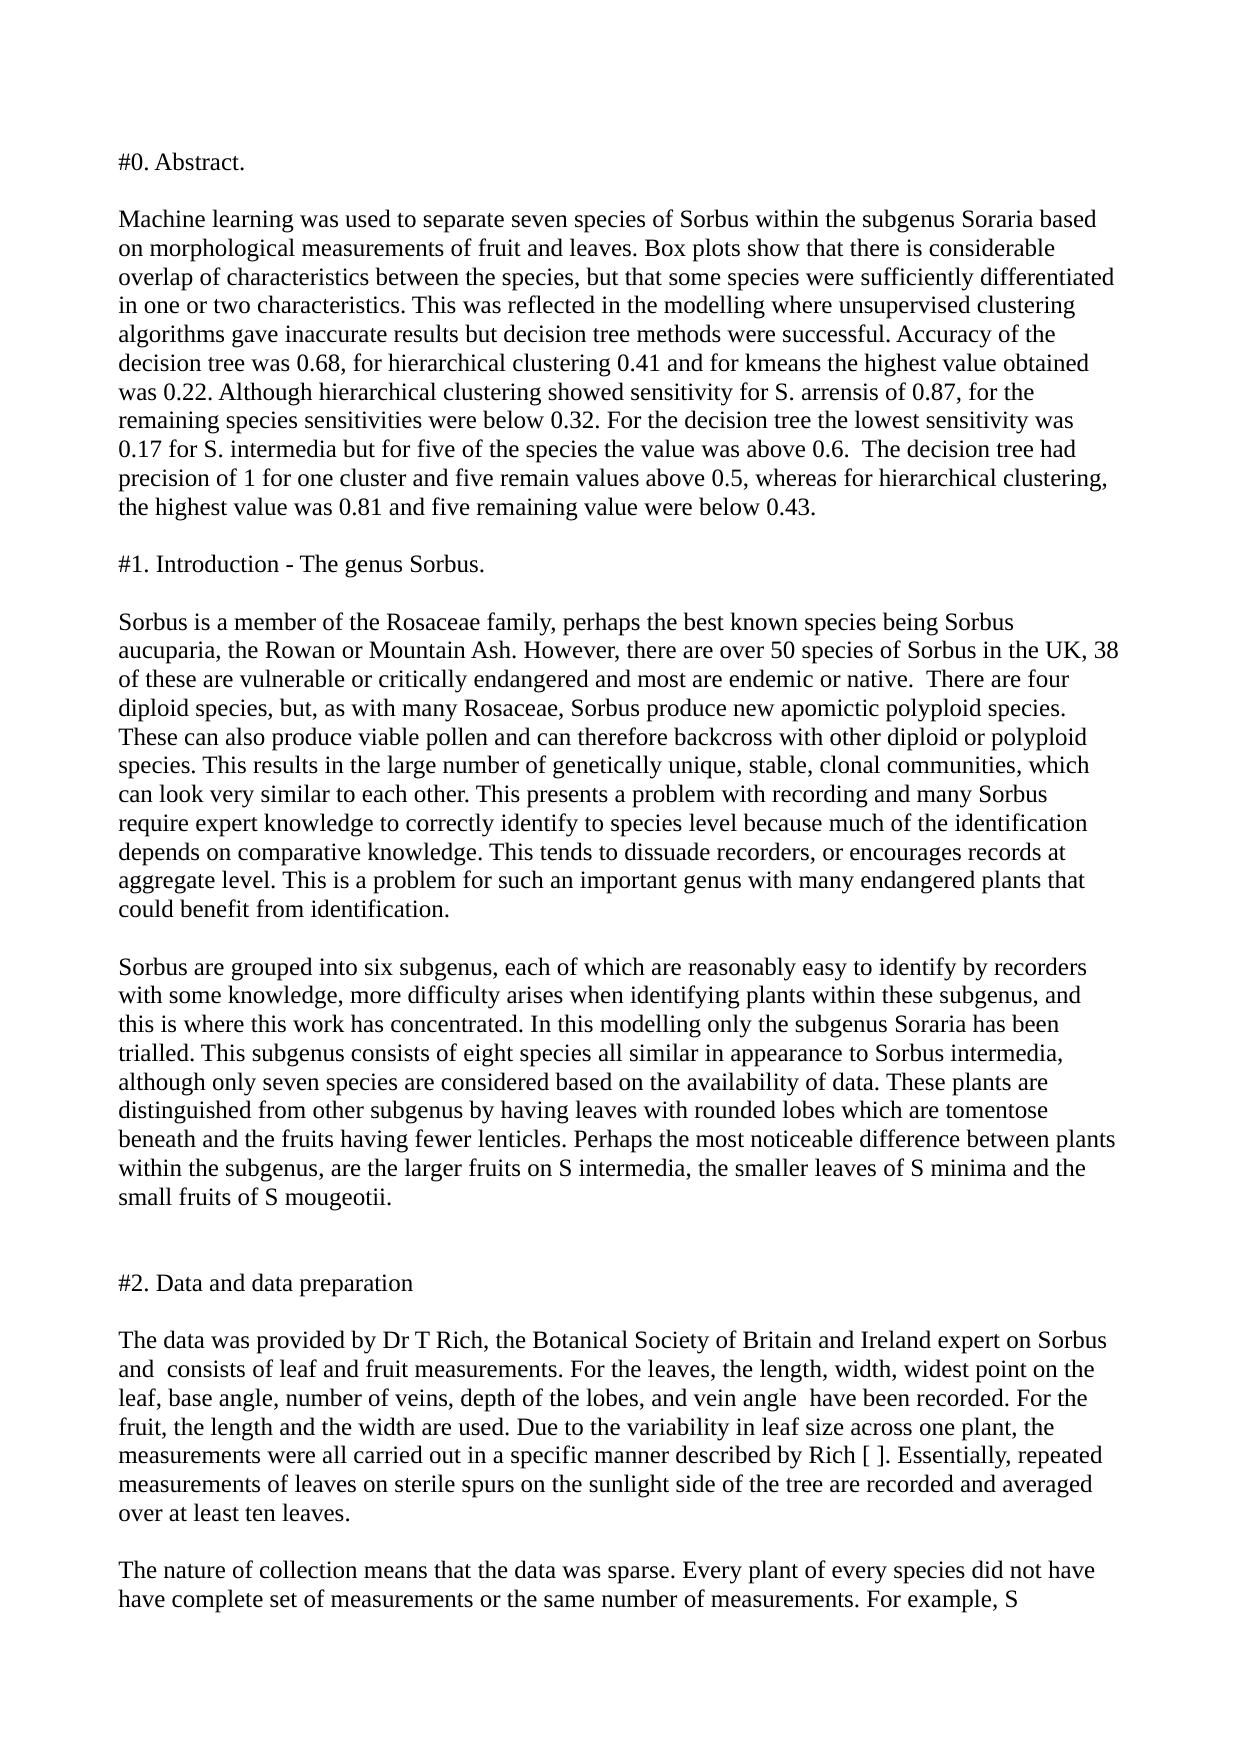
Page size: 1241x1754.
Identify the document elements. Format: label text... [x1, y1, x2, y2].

text #0. Abstract. [118, 147, 1122, 176]
text Sorbus are grouped into six subgenus, each of which are reasonably easy to identify by recorders with some knowledge, more difficulty arises when identifying plants within these subgenus, and this is where this work has concentrated. In this modelling only the subgenus Soraria has been trialled. This subgenus consists of eight species all similar in appearance to Sorbus intermedia, although only seven species are considered based on the availability of data. These plants are distinguished from other subgenus by having leaves with rounded lobes which are tomentose beneath and the fruits having fewer lenticles. Perhaps the most noticeable difference between plants within the subgenus, are the larger fruits on S intermedia, the smaller leaves of S minima and the small fruits of S mougeotii. [118, 952, 1122, 1211]
text #2. Data and data preparation [118, 1268, 1122, 1297]
text The nature of collection means that the data was sparse. Every plant of every species did not have have complete set of measurements or the same number of measurements. For example, S [118, 1556, 1122, 1613]
text #1. Introduction - The genus Sorbus. [118, 549, 1122, 578]
text Machine learning was used to separate seven species of Sorbus within the subgenus Soraria based on morphological measurements of fruit and leaves. Box plots show that there is considerable overlap of characteristics between the species, but that some species were sufficiently differentiated in one or two characteristics. This was reflected in the modelling where unsupervised clustering algorithms gave inaccurate results but decision tree methods were successful. Accuracy of the decision tree was 0.68, for hierarchical clustering 0.41 and for kmeans the highest value obtained was 0.22. Although hierarchical clustering showed sensitivity for S. arrensis of 0.87, for the remaining species sensitivities were below 0.32. For the decision tree the lowest sensitivity was 0.17 for S. intermedia but for five of the species the value was above 0.6. The decision tree had precision of 1 for one cluster and five remain values above 0.5, whereas for hierarchical clustering, the highest value was 0.81 and five remaining value were below 0.43. [118, 204, 1122, 521]
text Sorbus is a member of the Rosaceae family, perhaps the best known species being Sorbus aucuparia, the Rowan or Mountain Ash. However, there are over 50 species of Sorbus in the UK, 38 of these are vulnerable or critically endangered and most are endemic or native. There are four diploid species, but, as with many Rosaceae, Sorbus produce new apomictic polyploid species. These can also produce viable pollen and can therefore backcross with other diploid or polyploid species. This results in the large number of genetically unique, stable, clonal communities, which can look very similar to each other. This presents a problem with recording and many Sorbus require expert knowledge to correctly identify to species level because much of the identification depends on comparative knowledge. This tends to dissuade recorders, or encourages records at aggregate level. This is a problem for such an important genus with many endangered plants that could benefit from identification. [118, 607, 1122, 923]
text The data was provided by Dr T Rich, the Botanical Society of Britain and Ireland expert on Sorbus and consists of leaf and fruit measurements. For the leaves, the length, width, widest point on the leaf, base angle, number of veins, depth of the lobes, and vein angle have been recorded. For the fruit, the length and the width are used. Due to the variability in leaf size across one plant, the measurements were all carried out in a specific manner described by Rich [ ]. Essentially, repeated measurements of leaves on sterile spurs on the sunlight side of the tree are recorded and averaged over at least ten leaves. [118, 1326, 1122, 1527]
